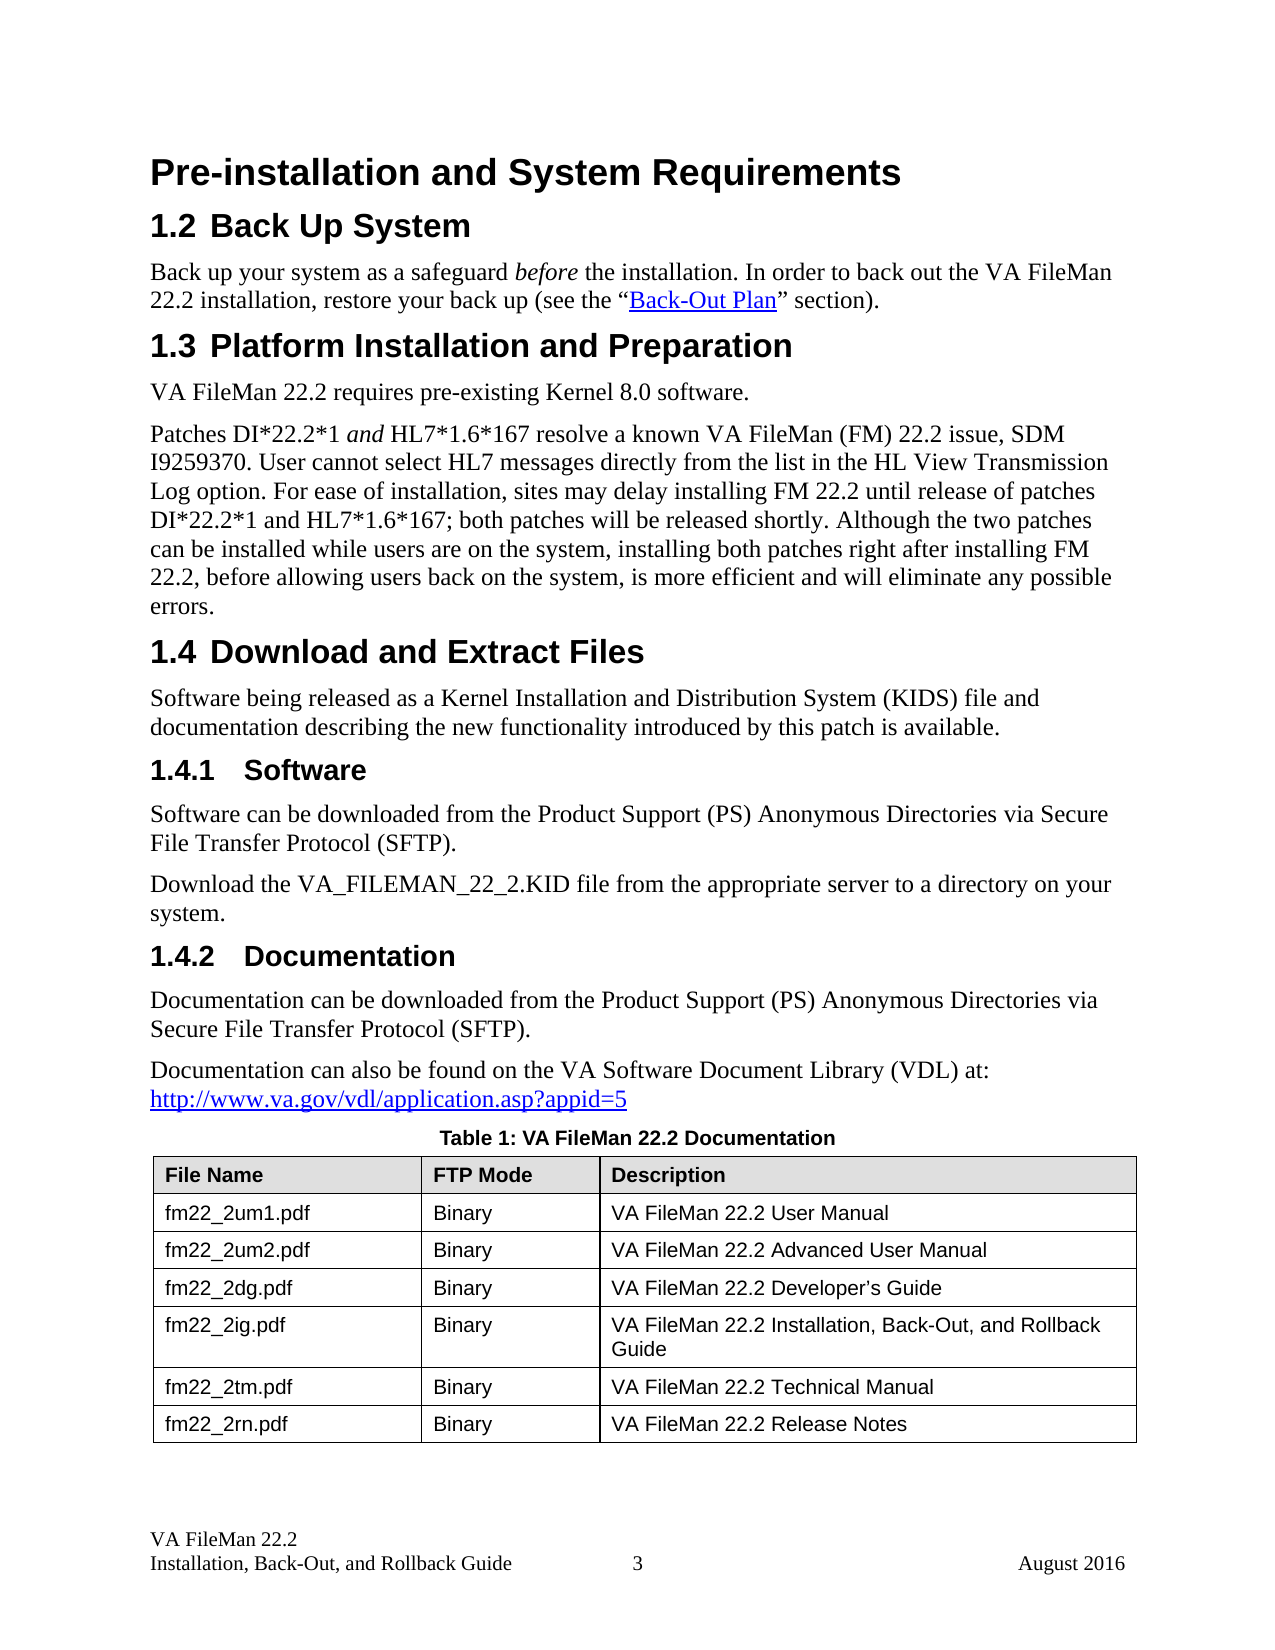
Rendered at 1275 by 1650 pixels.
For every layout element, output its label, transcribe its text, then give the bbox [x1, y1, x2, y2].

subtitle Download and Extract Files [150, 632, 1125, 671]
table_cell Binary [422, 1232, 599, 1268]
table_header FTP Mode [422, 1157, 599, 1193]
table_cell fm22_2dg.pdf [154, 1269, 421, 1306]
text Software can be downloaded from the Product Support (PS) Anonymous Directories via Secure File Transfer Protocol (SFTP). [150, 799, 1125, 857]
text Documentation can be downloaded from the Product Support (PS) Anonymous Directories via Secure File Transfer Protocol (SFTP). [150, 986, 1125, 1043]
table_cell Binary [422, 1406, 599, 1442]
subtitle Documentation [150, 939, 1125, 973]
table_cell VA FileMan 22.2 Release Notes [601, 1406, 1136, 1442]
table_cell VA FileMan 22.2 Developer’s Guide [601, 1269, 1136, 1306]
text Table 1: VA FileMan 22.2 Documentation [150, 1126, 1125, 1149]
text Software being released as a Kernel Installation and Distribution System (KIDS) file and documentation describing the new functionality introduced by this patch is available. [150, 683, 1125, 741]
table_header File Name [154, 1157, 421, 1193]
table_cell VA FileMan 22.2 Advanced User Manual [601, 1232, 1136, 1268]
subtitle Platform Installation and Preparation [150, 327, 1125, 365]
table_header Description [601, 1157, 1136, 1193]
text Patches DI*22.2*1 and HL7*1.6*167 resolve a known VA FileMan (FM) 22.2 issue, SDM I9259370. User cannot select HL7 messages directly from the list in the HL View Transmission Log option. For ease of installation, sites may delay installing FM 22.2 until release of patches DI*22.2*1 and HL7*1.6*167; both patches will be released shortly. Although the two patches can be installed while users are on the system, installing both patches right after installing FM 22.2, before allowing users back on the system, is more efficient and will eliminate any possible errors. [150, 419, 1125, 620]
subtitle Pre-installation and System Requirements [150, 150, 1125, 193]
table_cell VA FileMan 22.2 Technical Manual [601, 1368, 1136, 1405]
table_cell VA FileMan 22.2 User Manual [601, 1194, 1136, 1231]
table_cell fm22_2ig.pdf [154, 1307, 421, 1367]
text Back up your system as a safeguard before the installation. In order to back out the VA FileMan 22.2 installation, restore your back up (see the “Back-Out Plan” section). [150, 257, 1125, 314]
text VA FileMan 22.2 requires pre-existing Kernel 8.0 software. [150, 377, 1125, 406]
table_cell Binary [422, 1269, 599, 1306]
subtitle Software [150, 753, 1125, 787]
subtitle Back Up System [150, 206, 1125, 244]
table_cell Binary [422, 1194, 599, 1231]
table_cell fm22_2tm.pdf [154, 1368, 421, 1405]
table_cell Binary [422, 1307, 599, 1367]
table_cell fm22_2um2.pdf [154, 1232, 421, 1268]
table_cell VA FileMan 22.2 Installation, Back-Out, and Rollback Guide [601, 1307, 1136, 1367]
table_cell fm22_2um1.pdf [154, 1194, 421, 1231]
text Download the VA_FILEMAN_22_2.KID file from the appropriate server to a directory on your system. [150, 869, 1125, 927]
table_cell fm22_2rn.pdf [154, 1406, 421, 1442]
table_cell Binary [422, 1368, 599, 1405]
text Documentation can also be found on the VA Software Document Library (VDL) at: http://www.va.gov/vdl/application.asp?appid=5 [150, 1056, 1125, 1113]
